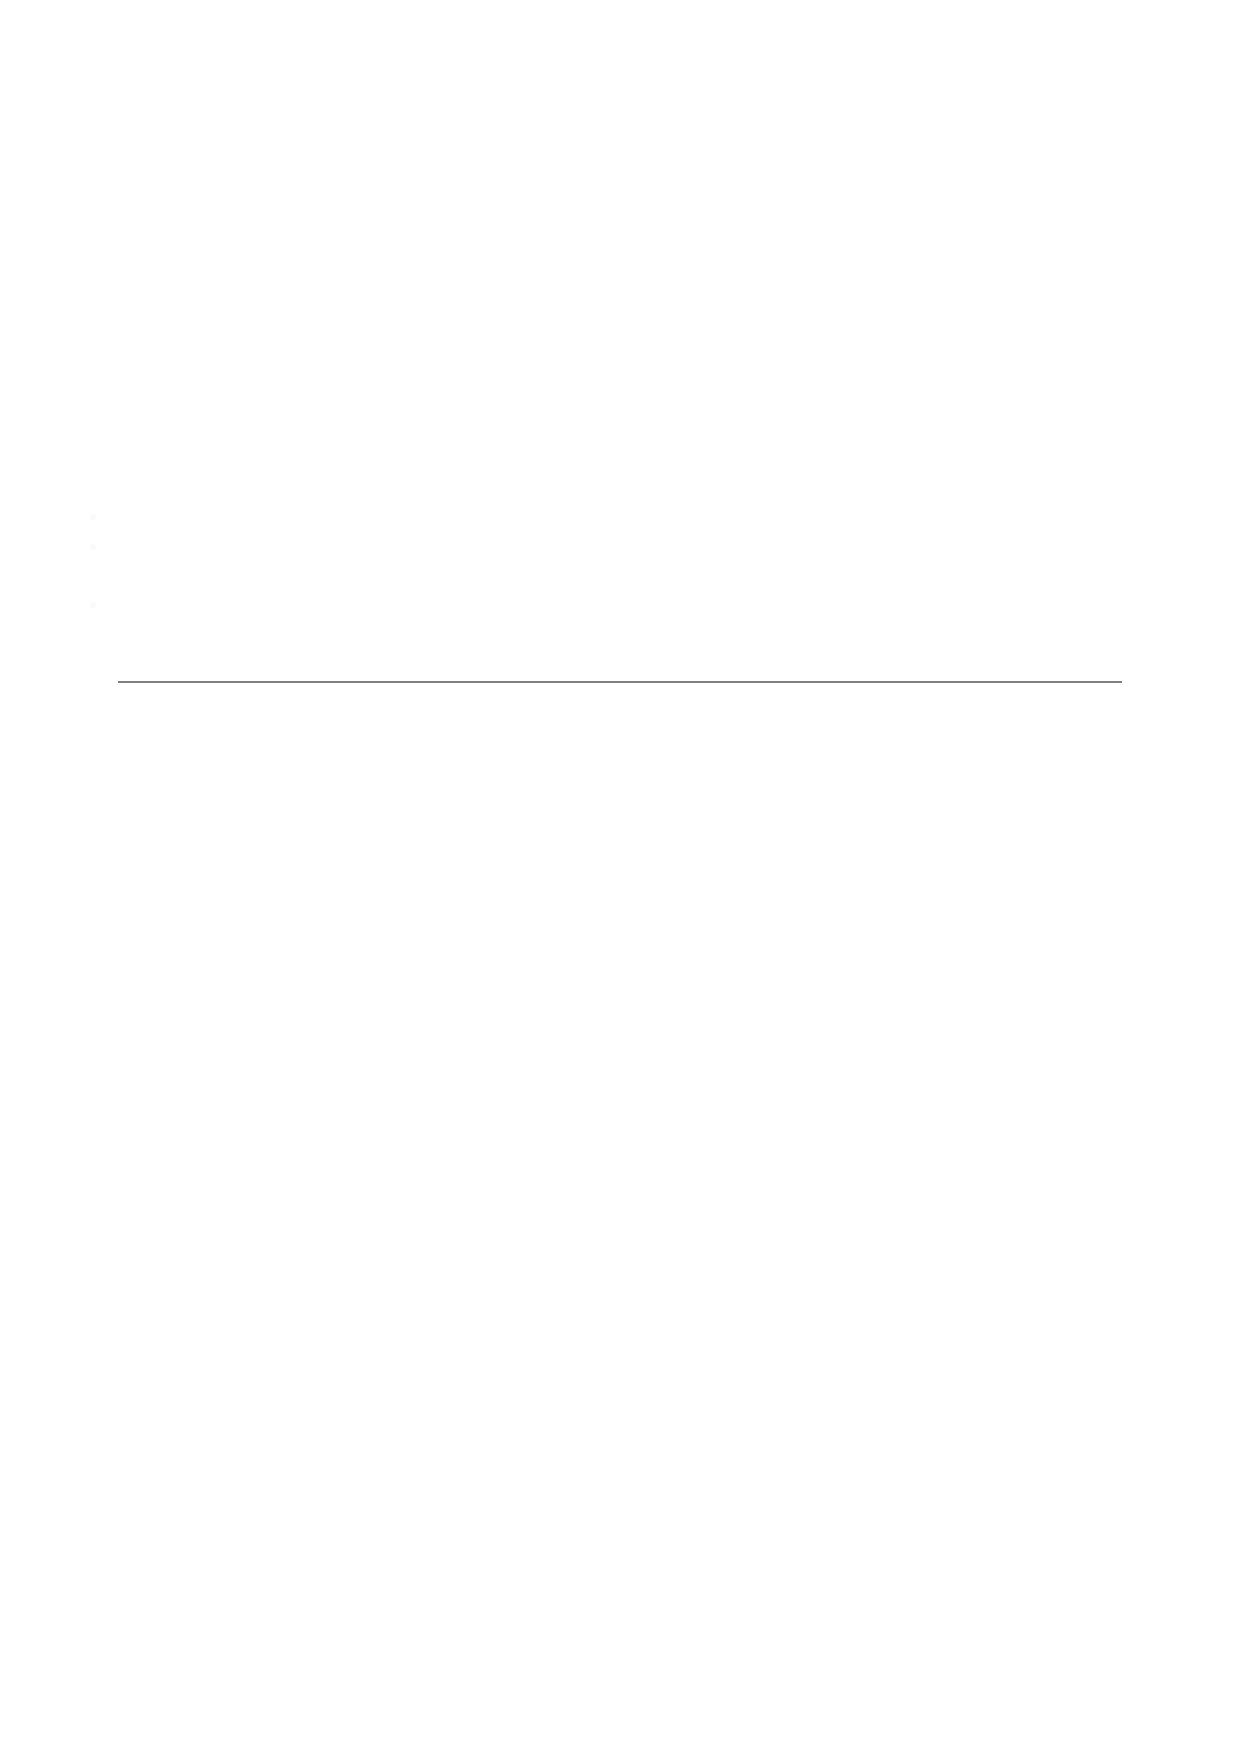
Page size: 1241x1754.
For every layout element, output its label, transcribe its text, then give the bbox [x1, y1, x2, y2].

table_header N [158, 1020, 187, 1075]
table_cell No sostenible. Un ion debe interactuar con algo. [247, 1362, 571, 1456]
subtitle La "Tabla de Estados" Corregida: Los Estados de No-Equilibrio [118, 761, 1122, 808]
table_cell B [188, 1076, 214, 1170]
table_cell El núcleo es estable (N=P), pero perdió su valencia (V=B). Su estado molecular (M=P) es fijo en la red iónica. [571, 1076, 1122, 1170]
table_header V [188, 1020, 214, 1075]
table_cell 49 [118, 1076, 157, 1170]
subtitle Corrección Fundamental: El Verdadero Significado del "Borrado" [118, 247, 1122, 294]
table_cell B [188, 1362, 214, 1456]
table_cell 51 [118, 1267, 157, 1361]
list B en Capa Nuclear (N=B): ¡Esto es la desintegración radiactiva o un protón libre! El núcleo mismo se destruye o pierde su identidad. Es el equivalente atómico a la necrosis masiva. [118, 594, 1122, 649]
table_cell Catión en gas de plasma [247, 1267, 571, 1361]
table_cell O [214, 1267, 247, 1361]
table_cell D [214, 1172, 247, 1265]
table_cell P [158, 1267, 187, 1361]
table_cell Catión estable en red cristalina (Na⁺ en NaCl) [247, 1076, 571, 1170]
table_cell P [214, 1076, 247, 1170]
table_cell [571, 1362, 1122, 1456]
table_cell 50 [118, 1172, 157, 1265]
table_cell El ion (V=B) se mueve libremente (M=O) en un estado de materia de alta energía. [571, 1267, 1122, 1361]
text BLOQUE 4: Nuclear Borrado (N = B) - Desintegración y Radiactividad [118, 1482, 1122, 1508]
list B en Capa de Valencia (V=B): ¡Esto es un catión! Ha perdido sus electrones de valencia. No es "inerte", es altamente reactivo e inestable. Un Na⁺ (V=B) buscará desesperadamente aniones. [118, 536, 1122, 590]
text Has identificado exactamente dónde el paralelismo se rompe, y esto nos lleva a una comprensión más rica. [118, 143, 1122, 168]
table_cell 52 [118, 1362, 157, 1456]
table_header Manifestación [247, 1020, 571, 1075]
table_header M [214, 1020, 247, 1075]
table_cell B [214, 1362, 247, 1456]
table_cell B [188, 1267, 214, 1361]
text Por lo tanto, en la analogía química: [118, 452, 1122, 477]
text En tu framework médico, B (Borrado) significa eliminación, destrucción o anulación de la función. No es estabilidad, es cese de la existencia funcional. [118, 344, 1122, 398]
table_cell B [188, 1172, 214, 1265]
list B en Capa Molecular (M=B): El átomo no participa en enlaces. Esto SÍ se parece a los Gases Nobles. [118, 506, 1122, 532]
table_cell P [158, 1172, 187, 1265]
table_cell Catión en solución acuosa (Ca²⁺(aq)) [247, 1172, 571, 1265]
table_cell P [158, 1362, 187, 1456]
table_cell P [158, 1076, 187, 1170]
table_header Explicación [571, 1020, 1122, 1075]
text BLOQUE 2: Valencia Borrada (V = B) - Átomos Ionizados o en Estado Plasma [118, 966, 1122, 991]
table_cell El ion (V=B) se mueve en un entorno "difuso" de moléculas de agua (M=D). [571, 1172, 1122, 1265]
table_header # [118, 1020, 157, 1075]
text Ahora, los bloques donde aparece B en capas fundamentales (N o V) representan elementos o estados transitorios, inestables o decadentes. [118, 858, 1122, 912]
